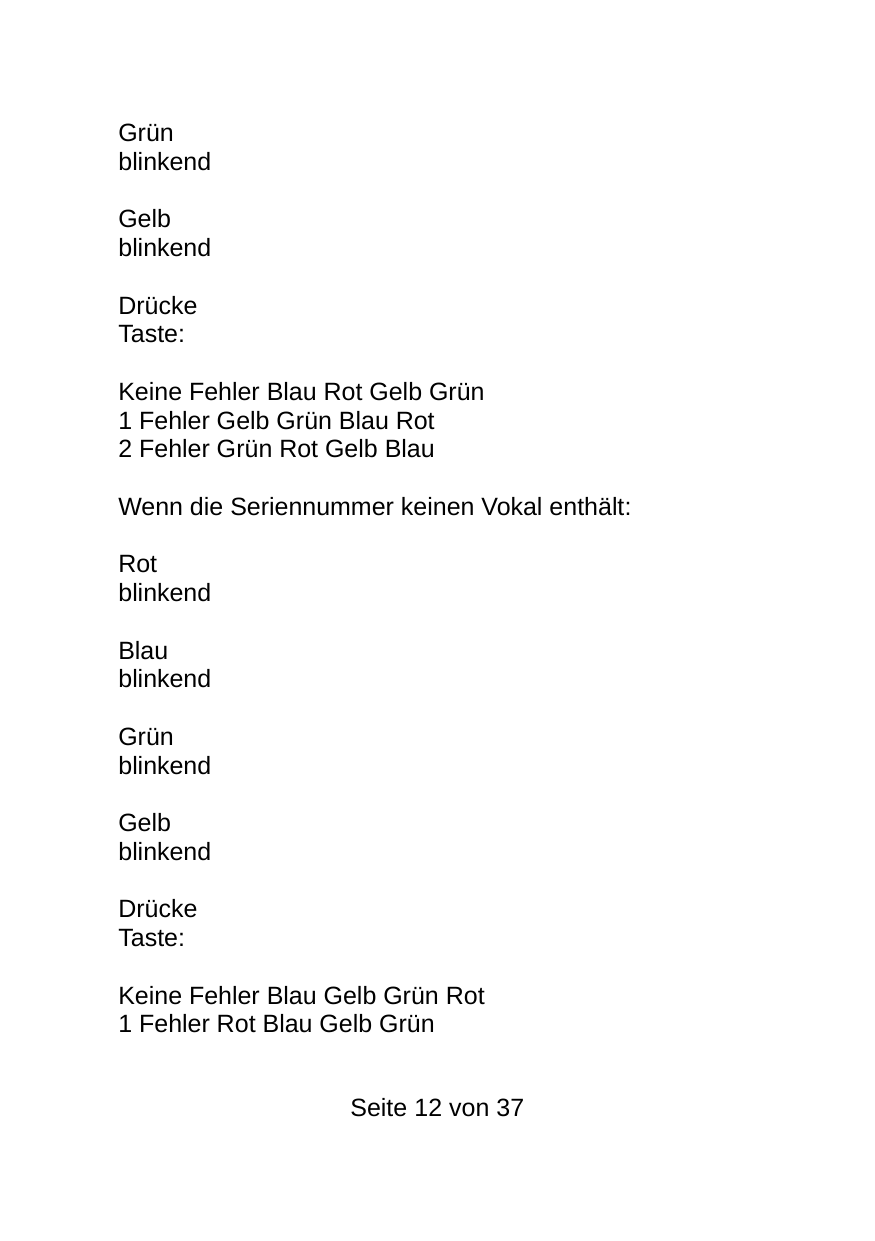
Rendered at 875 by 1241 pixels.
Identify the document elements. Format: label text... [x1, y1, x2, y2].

text Wenn die Seriennummer keinen Vokal enthält: [118, 492, 756, 521]
text Grün [118, 118, 756, 147]
text blinkend [118, 751, 756, 779]
text Blau [118, 636, 756, 664]
text blinkend [118, 233, 756, 262]
text blinkend [118, 664, 756, 693]
text blinkend [118, 837, 756, 866]
text 1 Fehler Rot Blau Gelb Grün [118, 1009, 756, 1038]
text Taste: [118, 319, 756, 348]
text Drücke [118, 894, 756, 923]
text Grün [118, 722, 756, 751]
text blinkend [118, 578, 756, 607]
text Keine Fehler Blau Rot Gelb Grün [118, 377, 756, 406]
text 2 Fehler Grün Rot Gelb Blau [118, 434, 756, 463]
text Gelb [118, 808, 756, 837]
text Taste: [118, 923, 756, 952]
text 1 Fehler Gelb Grün Blau Rot [118, 406, 756, 434]
text Drücke [118, 291, 756, 319]
text Gelb [118, 204, 756, 233]
text Keine Fehler Blau Gelb Grün Rot [118, 981, 756, 1009]
text Rot [118, 549, 756, 578]
text blinkend [118, 147, 756, 176]
